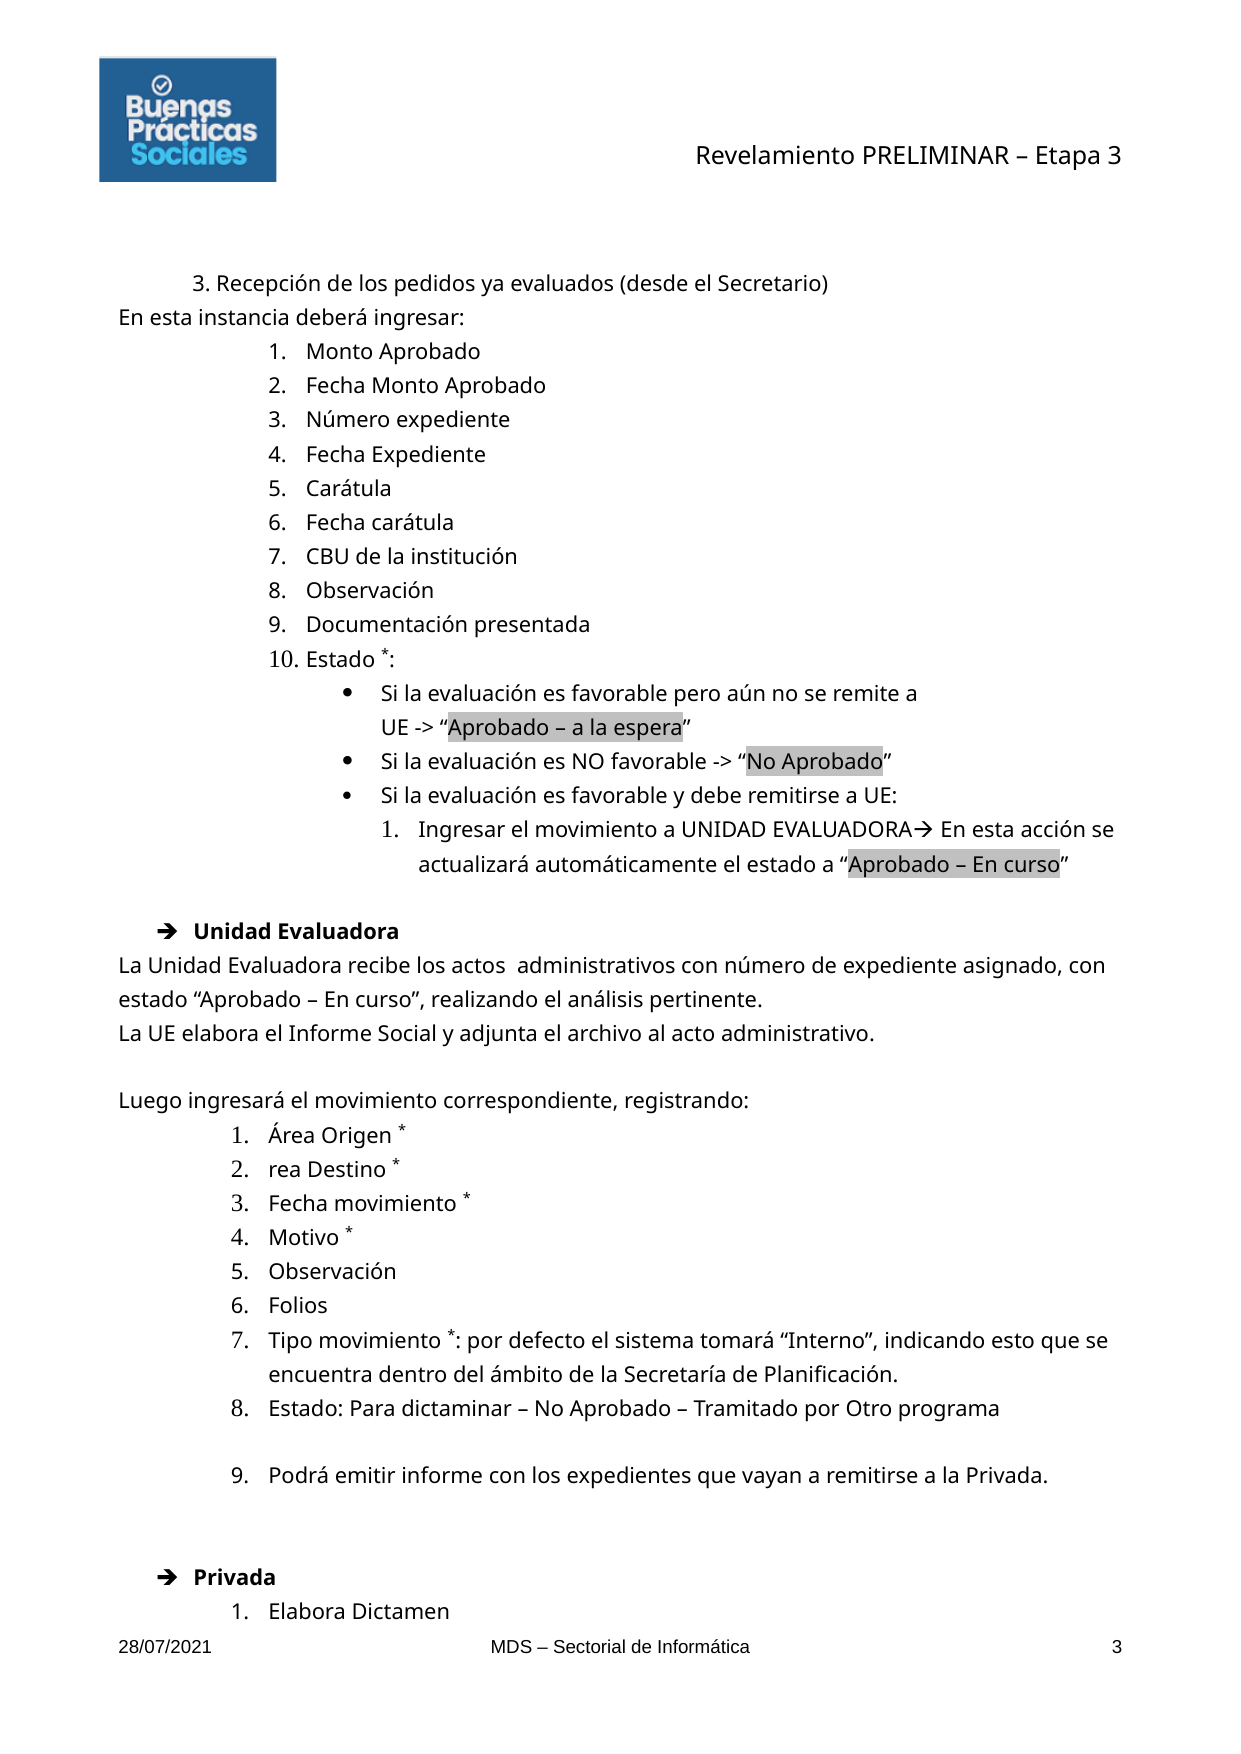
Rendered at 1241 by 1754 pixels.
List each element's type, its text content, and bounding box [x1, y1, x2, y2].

list Podrá emitir informe con los expedientes que vayan a remitirse a la Privada. [231, 1460, 1122, 1490]
list Área Origen * [231, 1120, 1122, 1149]
list Estado *: [268, 644, 1122, 673]
list Número expediente [268, 404, 1122, 434]
list Si la evaluación es favorable pero aún no se remite a [343, 678, 1122, 708]
list rea Destino * [231, 1154, 1122, 1184]
list Si la evaluación es favorable y debe remitirse a UE: [343, 780, 1122, 810]
list Fecha Monto Aprobado [268, 370, 1122, 400]
list Estado: Para dictaminar – No Aprobado – Tramitado por Otro programa [231, 1393, 1122, 1423]
list Monto Aprobado [268, 336, 1122, 366]
list Documentación presentada [268, 609, 1122, 639]
text En esta instancia deberá ingresar: [118, 302, 1122, 332]
list Privada [156, 1562, 1122, 1591]
list Observación [231, 1256, 1122, 1286]
text Luego ingresará el movimiento correspondiente, registrando: [118, 1086, 1122, 1115]
list CBU de la institución [268, 541, 1122, 571]
list Folios [231, 1291, 1122, 1320]
text 3. Recepción de los pedidos ya evaluados (desde el Secretario) [118, 268, 1122, 298]
list Fecha carátula [268, 507, 1122, 537]
list Fecha Expediente [268, 439, 1122, 468]
list UE -> “Aprobado – a la espera” [343, 712, 1122, 742]
list Tipo movimiento *: por defecto el sistema tomará “Interno”, indicando esto que se encuentra dentro del ámbito de la Secretaría de Planificación. [231, 1325, 1122, 1389]
list Motivo * [231, 1222, 1122, 1252]
text La Unidad Evaluadora recibe los actos administrativos con número de expediente asignado, con estado “Aprobado – En curso”, realizando el análisis pertinente. [118, 950, 1122, 1014]
list Si la evaluación es NO favorable -> “No Aprobado” [343, 746, 1122, 776]
list Elabora Dictamen [231, 1596, 1122, 1626]
list Unidad Evaluadora [156, 916, 1122, 946]
list Fecha movimiento * [231, 1188, 1122, 1218]
list Carátula [268, 473, 1122, 503]
list Ingresar el movimiento a UNIDAD EVALUADORA En esta acción se actualizará automáticamente el estado a “Aprobado – En curso” [381, 814, 1122, 878]
list Observación [268, 575, 1122, 605]
text La UE elabora el Informe Social y adjunta el archivo al acto administrativo. [118, 1018, 1122, 1048]
